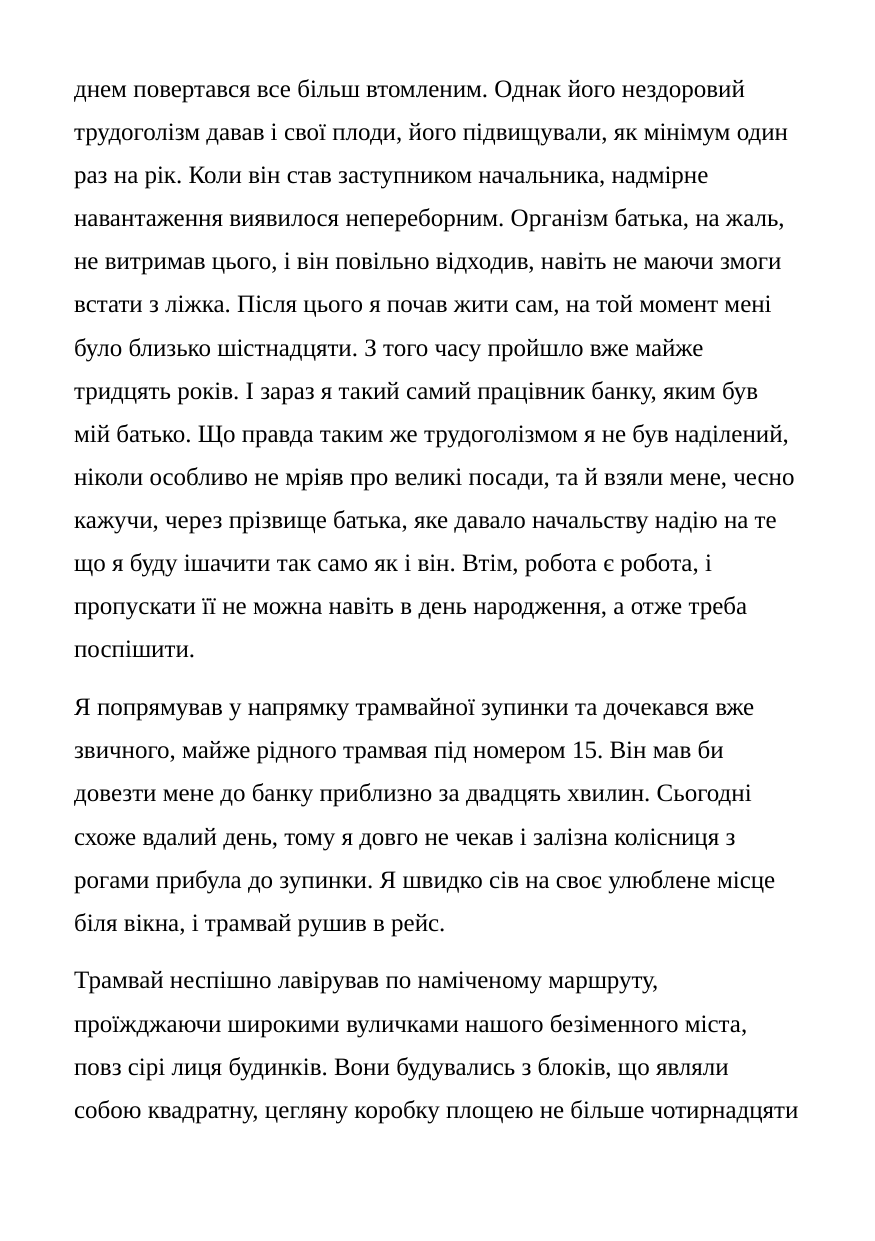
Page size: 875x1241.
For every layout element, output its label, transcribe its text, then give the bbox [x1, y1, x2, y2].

text Я попрямував у напрямку трамвайної зупинки та дочекався вже звичного, майже рідного трамвая під номером 15. Він мав би довезти мене до банку приблизно за двадцять хвилин. Сьогодні схоже вдалий день, тому я довго не чекав і залізна колісниця з рогами прибула до зупинки. Я швидко сів на своє улюблене місце біля вікна, і трамвай рушив в рейс. [74, 692, 800, 937]
text Трамвай неспішно лавірував по наміченому маршруту, проїжджаючи широкими вуличками нашого безіменного міста, повз сірі лиця будинків. Вони будувались з блоків, що являли собою квадратну, цегляну коробку площею не більше чотирнадцяти [74, 966, 800, 1124]
text днем повертався все більш втомленим. Однак його нездоровий трудоголізм давав і свої плоди, його підвищували, як мінімум один раз на рік. Коли він став заступником начальника, надмірне навантаження виявилося непереборним. Організм батька, на жаль, не витримав цього, і він повільно відходив, навіть не маючи змоги встати з ліжка. Після цього я почав жити сам, на той момент мені було близько шістнадцяти. З того часу пройшло вже майже тридцять років. І зараз я такий самий працівник банку, яким був мій батько. Що правда таким же трудоголізмом я не був наділений, ніколи особливо не мріяв про великі посади, та й взяли мене, чесно кажучи, через прізвище батька, яке давало начальству надію на те що я буду ішачити так само як і він. Втім, робота є робота, і пропускати її не можна навіть в день народження, а отже треба поспішити. [74, 74, 800, 663]
